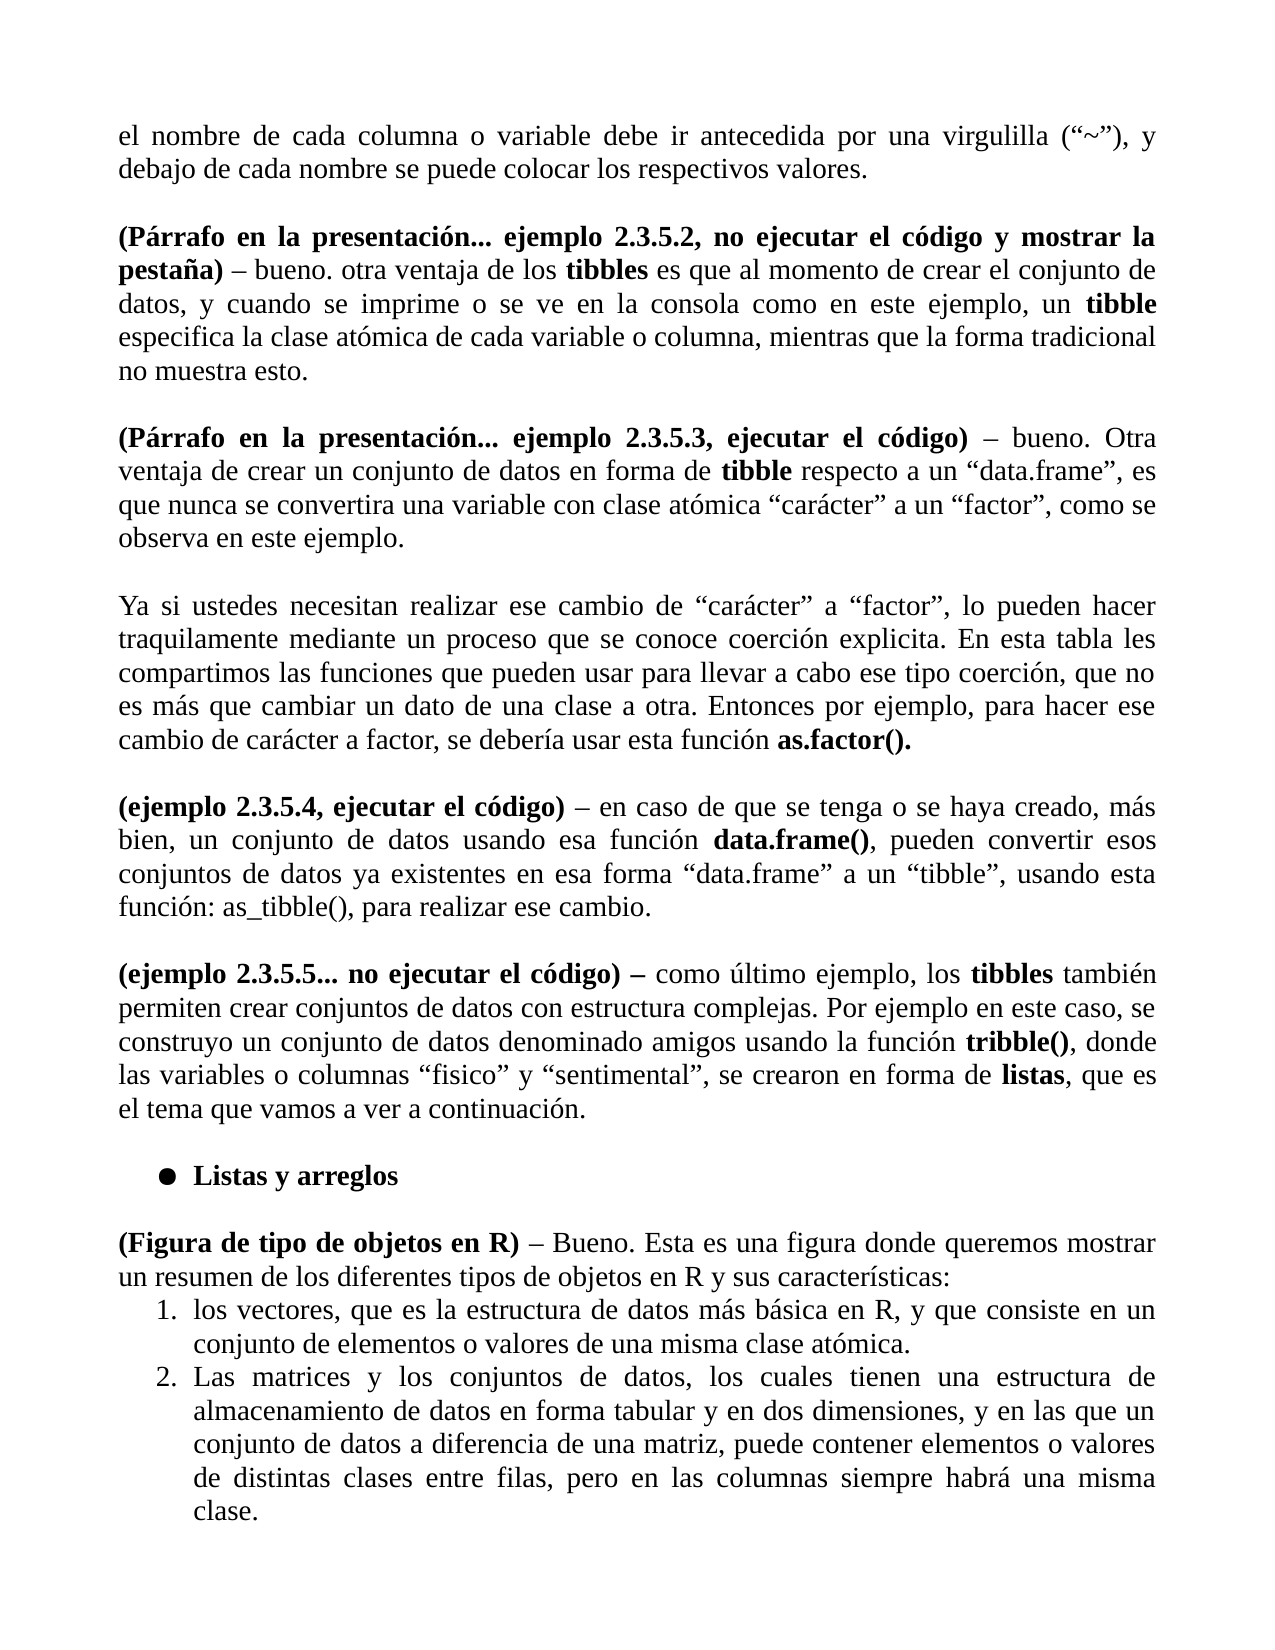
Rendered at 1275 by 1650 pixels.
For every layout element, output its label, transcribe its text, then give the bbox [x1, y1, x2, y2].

text (Párrafo en la presentación... ejemplo 2.3.5.3, ejecutar el código) – bueno. Otra ventaja de crear un conjunto de datos en forma de tibble respecto a un “data.frame”, es que nunca se convertira una variable con clase atómica “carácter” a un “factor”, como se observa en este ejemplo. [118, 420, 1157, 554]
text (Figura de tipo de objetos en R) – Bueno. Esta es una figura donde queremos mostrar un resumen de los diferentes tipos de objetos en R y sus características: [118, 1225, 1157, 1292]
text (ejemplo 2.3.5.5... no ejecutar el código) – como último ejemplo, los tibbles también permiten crear conjuntos de datos con estructura complejas. Por ejemplo en este caso, se construyo un conjunto de datos denominado amigos usando la función tribble(), donde las variables o columnas “fisico” y “sentimental”, se crearon en forma de listas, que es el tema que vamos a ver a continuación. [118, 957, 1157, 1124]
text el nombre de cada columna o variable debe ir antecedida por una virgulilla (“~”), y debajo de cada nombre se puede colocar los respectivos valores. [118, 118, 1157, 185]
list Las matrices y los conjuntos de datos, los cuales tienen una estructura de almacenamiento de datos en forma tabular y en dos dimensiones, y en las que un conjunto de datos a diferencia de una matriz, puede contener elementos o valores de distintas clases entre filas, pero en las columnas siempre habrá una misma clase. [156, 1359, 1157, 1527]
text (ejemplo 2.3.5.4, ejecutar el código) – en caso de que se tenga o se haya creado, más bien, un conjunto de datos usando esa función data.frame(), pueden convertir esos conjuntos de datos ya existentes en esa forma “data.frame” a un “tibble”, usando esta función: as_tibble(), para realizar ese cambio. [118, 789, 1157, 923]
text (Párrafo en la presentación... ejemplo 2.3.5.2, no ejecutar el código y mostrar la pestaña) – bueno. otra ventaja de los tibbles es que al momento de crear el conjunto de datos, y cuando se imprime o se ve en la consola como en este ejemplo, un tibble especifica la clase atómica de cada variable o columna, mientras que la forma tradicional no muestra esto. [118, 219, 1157, 386]
list Listas y arreglos [156, 1158, 1157, 1192]
list los vectores, que es la estructura de datos más básica en R, y que consiste en un conjunto de elementos o valores de una misma clase atómica. [156, 1292, 1157, 1359]
text Ya si ustedes necesitan realizar ese cambio de “carácter” a “factor”, lo pueden hacer traquilamente mediante un proceso que se conoce coerción explicita. En esta tabla les compartimos las funciones que pueden usar para llevar a cabo ese tipo coerción, que no es más que cambiar un dato de una clase a otra. Entonces por ejemplo, para hacer ese cambio de carácter a factor, se debería usar esta función as.factor(). [118, 588, 1157, 755]
